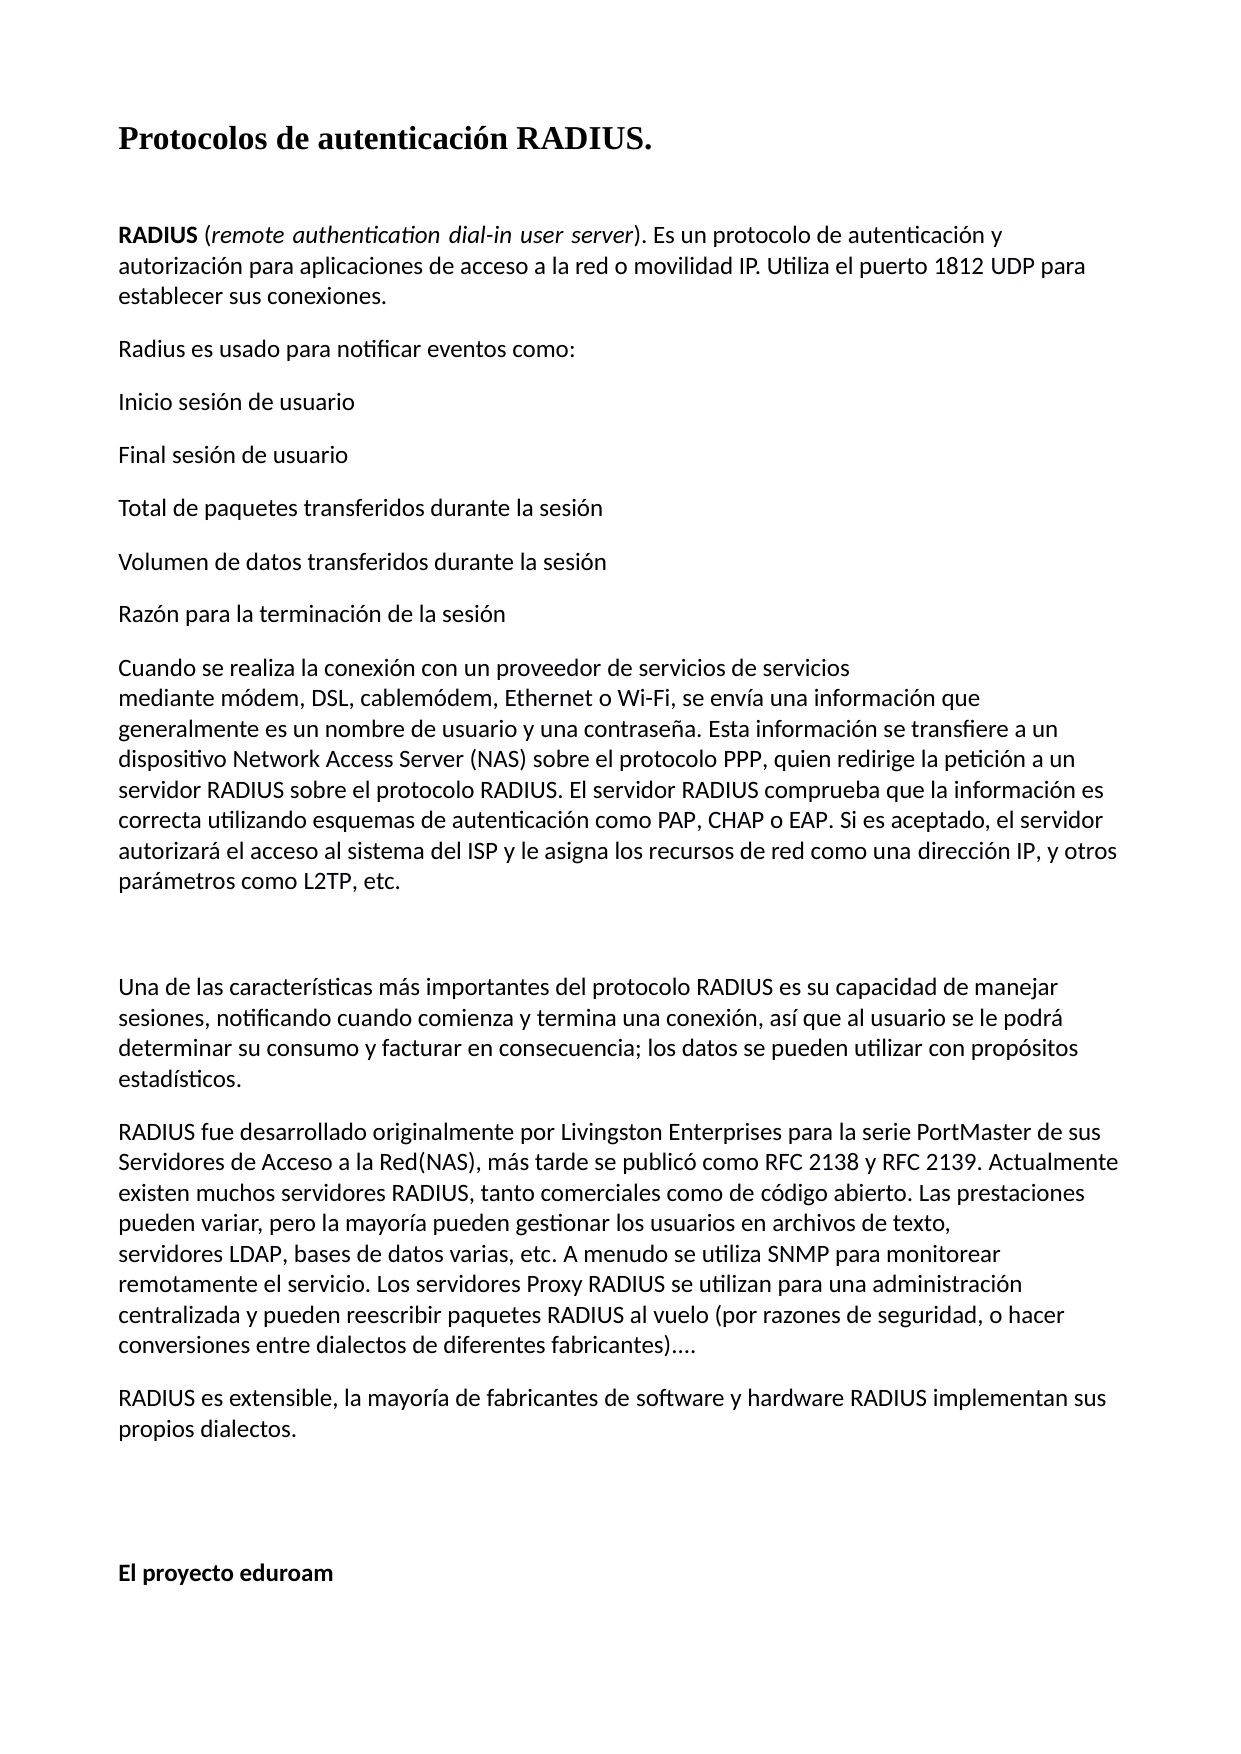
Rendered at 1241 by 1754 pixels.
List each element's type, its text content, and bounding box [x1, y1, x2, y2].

text Una de las características más importantes del protocolo RADIUS es su capacidad de manejar sesiones, notificando cuando comienza y termina una conexión, así que al usuario se le podrá determinar su consumo y facturar en consecuencia; los datos se pueden utilizar con propósitos estadísticos. [118, 971, 1122, 1093]
text Volumen de datos transferidos durante la sesión [118, 546, 1122, 576]
text Cuando se realiza la conexión con un proveedor de servicios de servicios mediante módem, DSL, cablemódem, Ethernet o Wi-Fi, se envía una información que generalmente es un nombre de usuario y una contraseña. Esta información se transfiere a un dispositivo Network Access Server (NAS) sobre el protocolo PPP, quien redirige la petición a un servidor RADIUS sobre el protocolo RADIUS. El servidor RADIUS comprueba que la información es correcta utilizando esquemas de autenticación como PAP, CHAP o EAP. Si es aceptado, el servidor autorizará el acceso al sistema del ISP y le asigna los recursos de red como una dirección IP, y otros parámetros como L2TP, etc. [118, 652, 1122, 896]
text RADIUS (remote authentication dial-in user server). Es un protocolo de autenticación y autorización para aplicaciones de acceso a la red o movilidad IP. Utiliza el puerto 1812 UDP para establecer sus conexiones. [118, 219, 1122, 311]
text Radius es usado para notificar eventos como: [118, 333, 1122, 364]
list El proyecto eduroam [81, 1558, 1122, 1588]
text Razón para la terminación de la sesión [118, 599, 1122, 629]
text Final sesión de usuario [118, 439, 1122, 470]
text Total de paquetes transferidos durante la sesión [118, 493, 1122, 523]
text RADIUS es extensible, la mayoría de fabricantes de software y hardware RADIUS implementan sus propios dialectos. [118, 1383, 1122, 1444]
text Protocolos de autenticación RADIUS. [118, 118, 1122, 156]
text RADIUS fue desarrollado originalmente por Livingston Enterprises para la serie PortMaster de sus Servidores de Acceso a la Red(NAS), más tarde se publicó como RFC 2138 y RFC 2139. Actualmente existen muchos servidores RADIUS, tanto comerciales como de código abierto. Las prestaciones pueden variar, pero la mayoría pueden gestionar los usuarios en archivos de texto, servidores LDAP, bases de datos varias, etc. A menudo se utiliza SNMP para monitorear remotamente el servicio. Los servidores Proxy RADIUS se utilizan para una administración centralizada y pueden reescribir paquetes RADIUS al vuelo (por razones de seguridad, o hacer conversiones entre dialectos de diferentes fabricantes).... [118, 1116, 1122, 1360]
text Inicio sesión de usuario [118, 387, 1122, 417]
